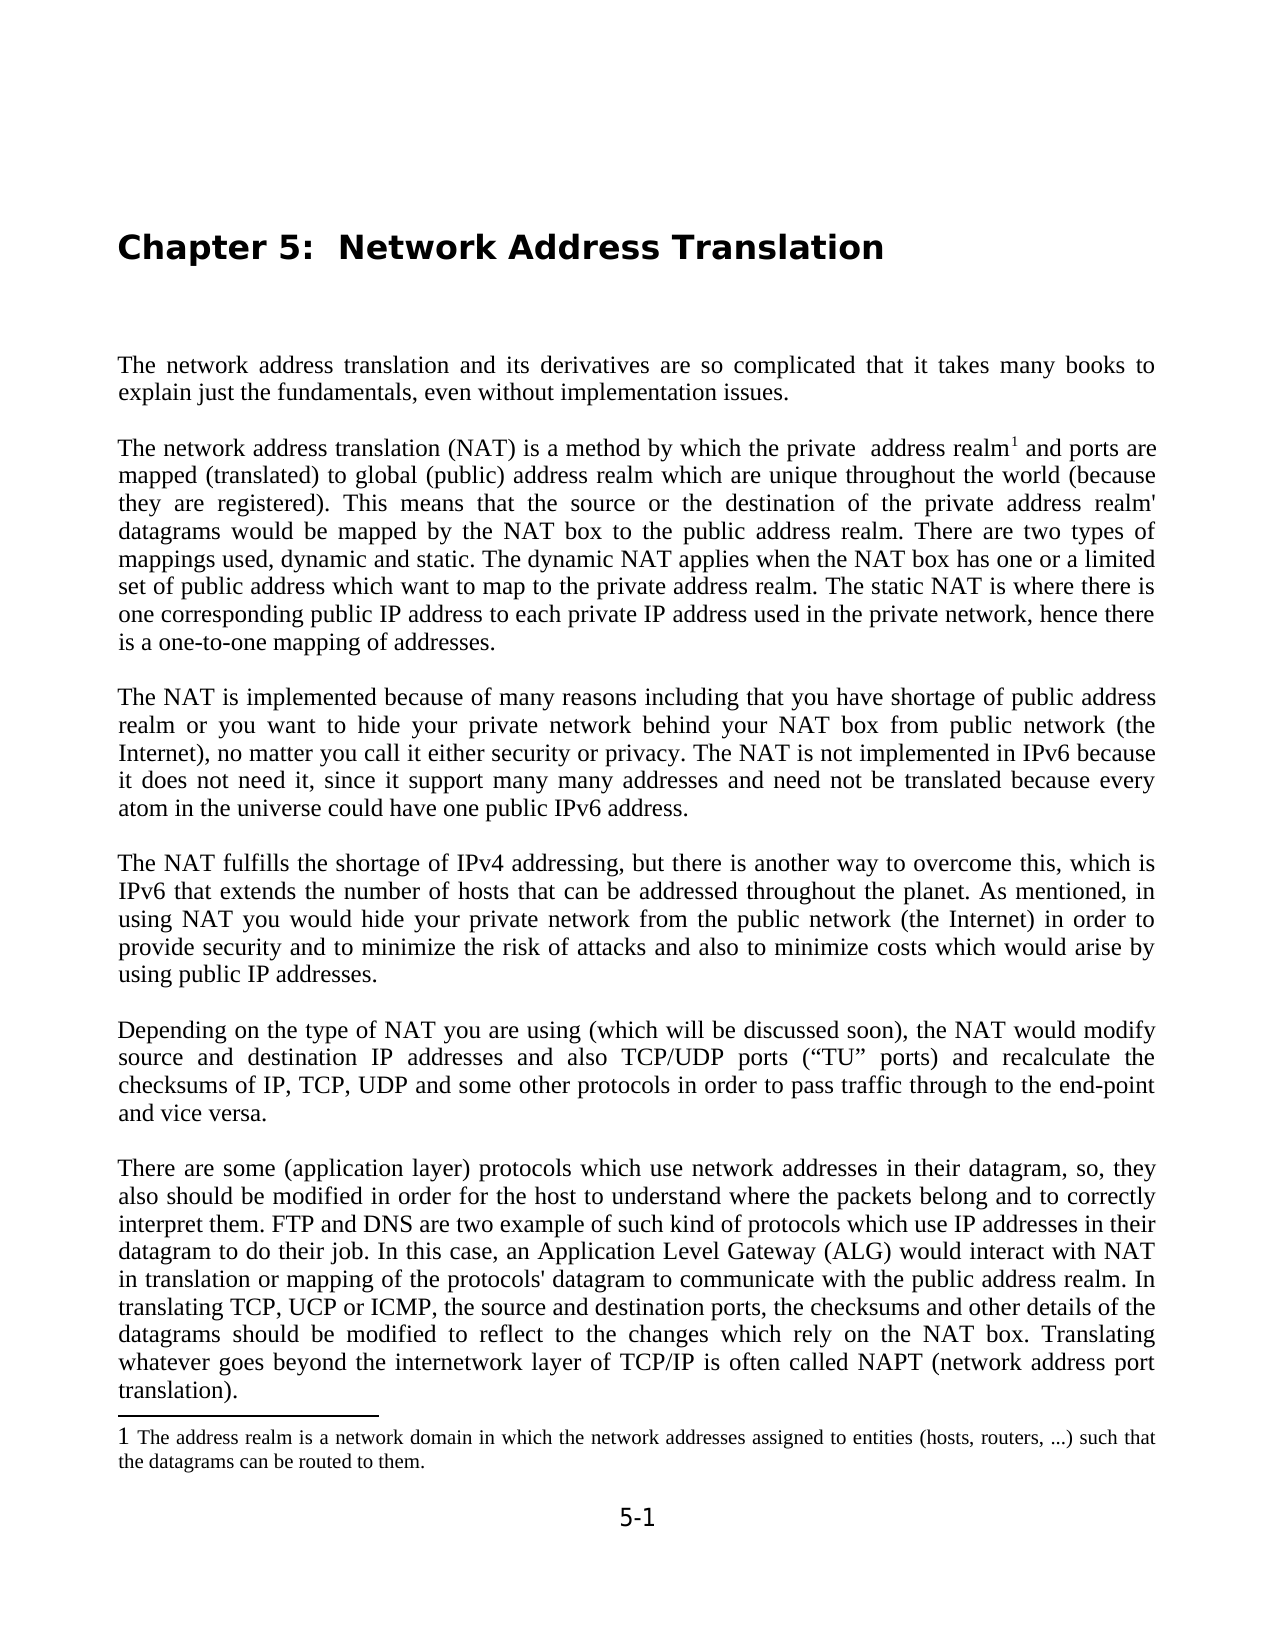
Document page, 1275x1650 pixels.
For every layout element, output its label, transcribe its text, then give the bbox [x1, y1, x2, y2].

text Chapter 5: Network Address Translation [117, 229, 1157, 268]
text The network address translation and its derivatives are so complicated that it takes many books to explain just the fundamentals, even without implementation issues. [117, 351, 1157, 406]
text The network address translation (NAT) is a method by which the private address realm and ports are mapped (translated) to global (public) address realm which are unique throughout the world (because they are registered). This means that the source or the destination of the private address realm' datagrams would be mapped by the NAT box to the public address realm. There are two types of mappings used, dynamic and static. The dynamic NAT applies when the NAT box has one or a limited set of public address which want to map to the private address realm. The static NAT is where there is one corresponding public IP address to each private IP address used in the private network, hence there is a one-to-one mapping of addresses. [117, 434, 1157, 656]
text The NAT fulfills the shortage of IPv4 addressing, but there is another way to overcome this, which is IPv6 that extends the number of hosts that can be addressed throughout the planet. As mentioned, in using NAT you would hide your private network from the public network (the Internet) in order to provide security and to minimize the risk of attacks and also to minimize costs which would arise by using public IP addresses. [117, 849, 1157, 988]
text Depending on the type of NAT you are using (which will be discussed soon), the NAT would modify source and destination IP addresses and also TCP/UDP ports (“TU” ports) and recalculate the checksums of IP, TCP, UDP and some other protocols in order to pass traffic through to the end-point and vice versa. [117, 1016, 1157, 1127]
text The address realm is a network domain in which the network addresses assigned to entities (hosts, routers, ...) such that the datagrams can be routed to them. [117, 1422, 1157, 1473]
text There are some (application layer) protocols which use network addresses in their datagram, so, they also should be modified in order for the host to understand where the packets belong and to correctly interpret them. FTP and DNS are two example of such kind of protocols which use IP addresses in their datagram to do their job. In this case, an Application Level Gateway (ALG) would interact with NAT in translation or mapping of the protocols' datagram to communicate with the public address realm. In translating TCP, UCP or ICMP, the source and destination ports, the checksums and other details of the datagrams should be modified to reflect to the changes which rely on the NAT box. Translating whatever goes beyond the internetwork layer of TCP/IP is often called NAPT (network address port translation). [117, 1154, 1157, 1404]
text The NAT is implemented because of many reasons including that you have shortage of public address realm or you want to hide your private network behind your NAT box from public network (the Internet), no matter you call it either security or privacy. The NAT is not implemented in IPv6 because it does not need it, since it support many many addresses and need not be translated because every atom in the universe could have one public IPv6 address. [117, 683, 1157, 822]
